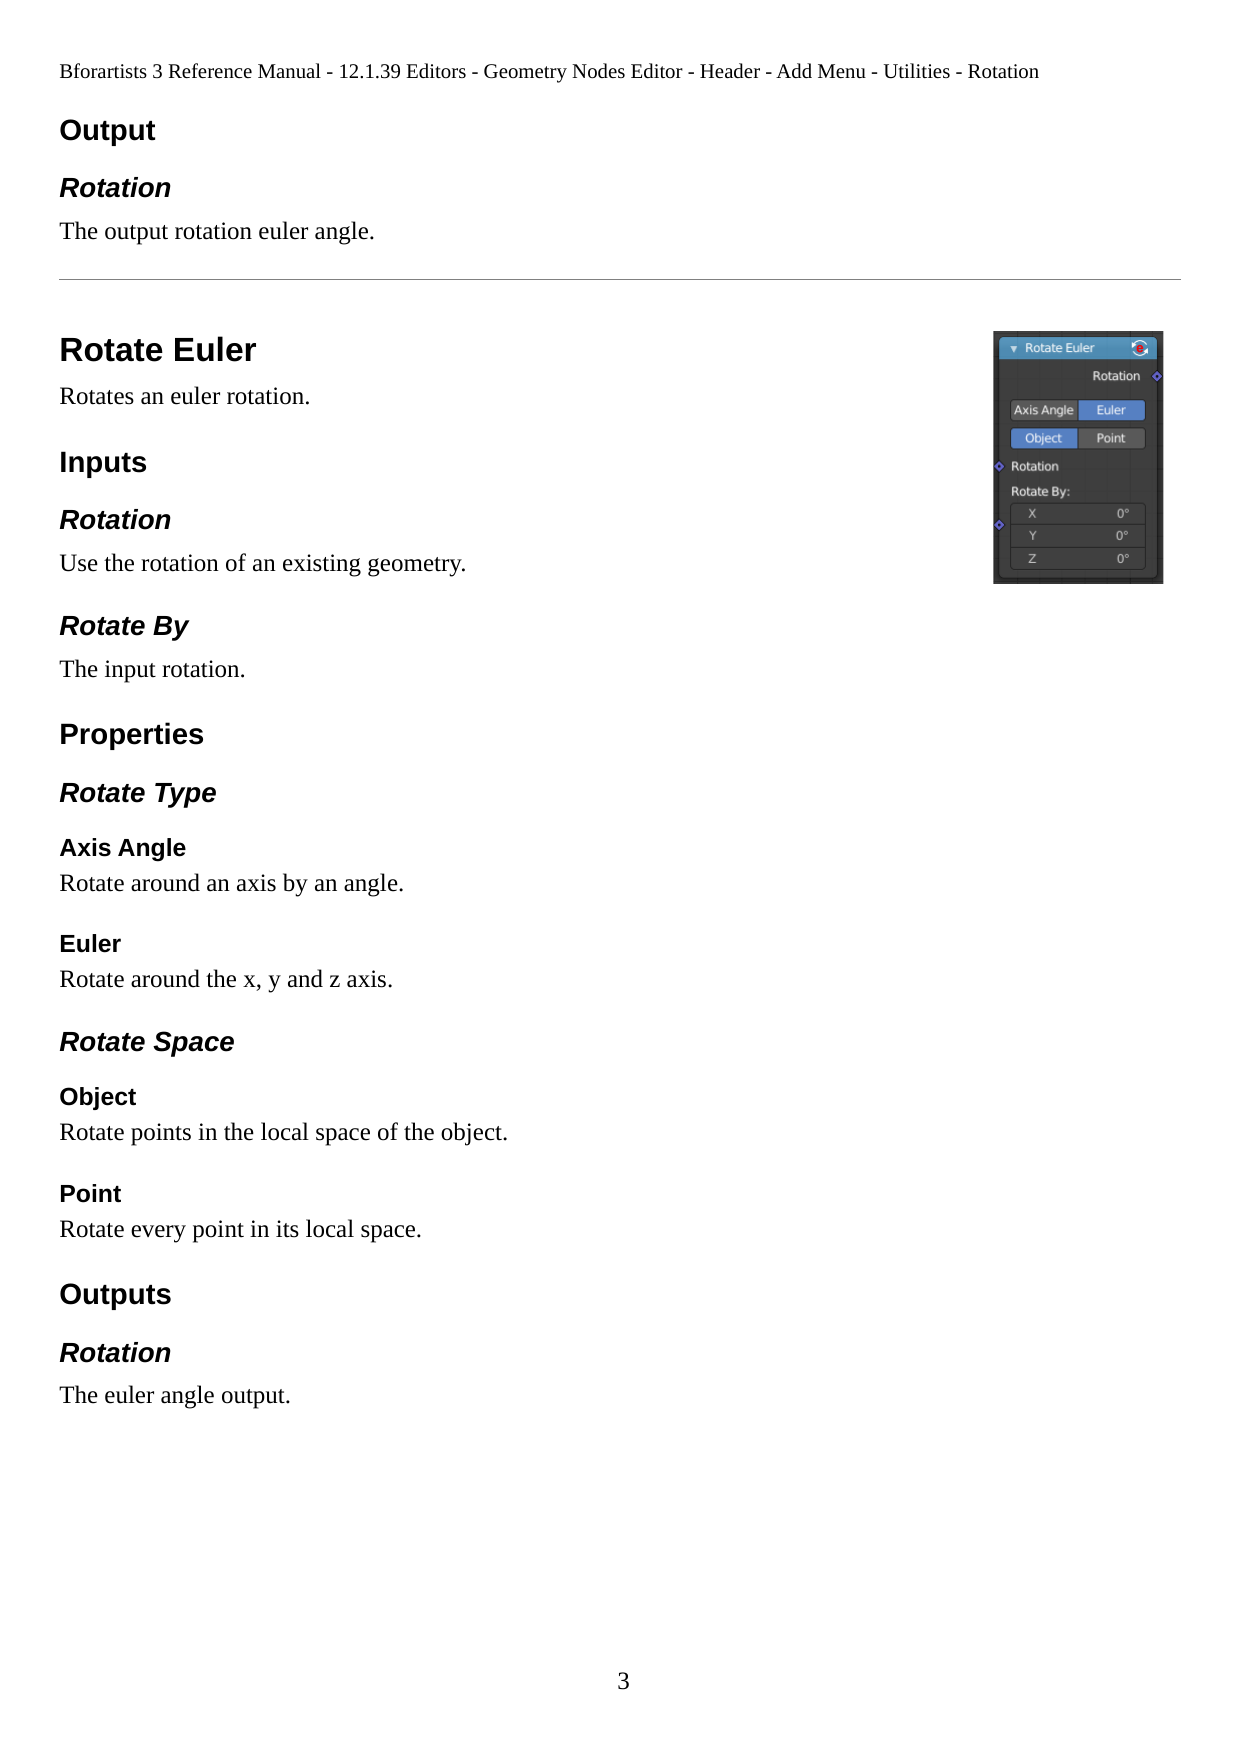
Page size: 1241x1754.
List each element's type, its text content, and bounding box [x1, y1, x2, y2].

subtitle Point [59, 1179, 1181, 1207]
subtitle Rotate Type [59, 776, 1181, 808]
subtitle Euler [59, 929, 1181, 958]
subtitle Rotate Space [59, 1026, 1181, 1057]
subtitle Output [59, 113, 1181, 146]
text The euler angle output. [59, 1380, 1181, 1409]
subtitle [1164, 503, 1181, 535]
subtitle Outputs [59, 1277, 1181, 1311]
subtitle Properties [59, 717, 1181, 751]
subtitle Inputs [59, 444, 993, 478]
subtitle Axis Angle [59, 833, 1181, 861]
picture [993, 331, 1164, 584]
text Use the rotation of an existing geometry. [59, 548, 993, 576]
subtitle Rotation [59, 1336, 1181, 1368]
text Rotate around the x, y and z axis. [59, 964, 1181, 993]
text Rotate points in the local space of the object. [59, 1117, 1181, 1146]
subtitle [1164, 444, 1181, 478]
text The input rotation. [59, 654, 1181, 682]
text The output rotation euler angle. [59, 216, 1181, 244]
subtitle Object [59, 1082, 1181, 1111]
subtitle Rotation [59, 503, 993, 535]
subtitle Rotate By [59, 609, 1181, 641]
subtitle Rotate Euler [59, 330, 1181, 368]
subtitle Rotation [59, 171, 1181, 203]
text Rotate every point in its local space. [59, 1214, 1181, 1242]
text Rotate around an axis by an angle. [59, 868, 1181, 896]
text Rotates an euler rotation. [59, 381, 993, 410]
